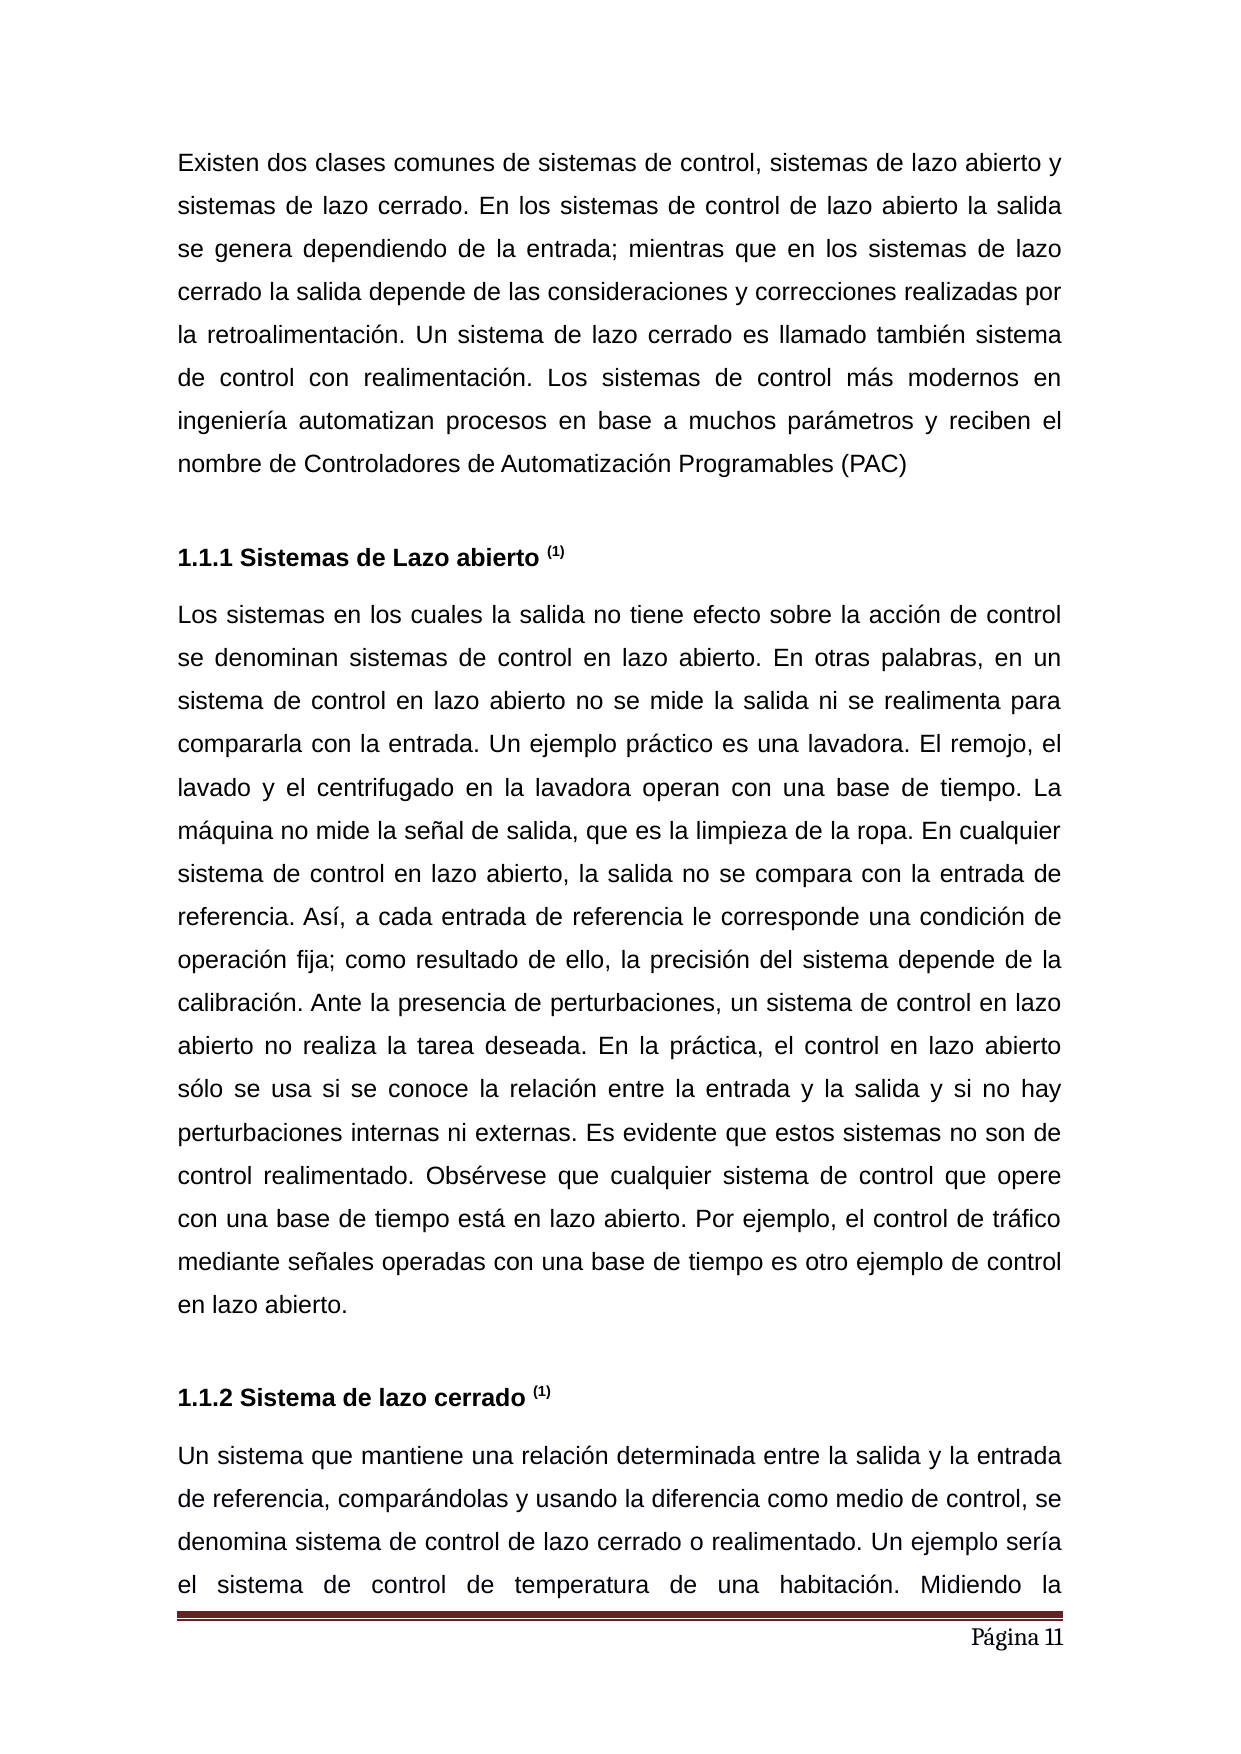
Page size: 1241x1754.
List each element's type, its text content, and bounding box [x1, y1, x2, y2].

text Los sistemas en los cuales la salida no tiene efecto sobre la acción de control se denominan sistemas de control en lazo abierto. En otras palabras, en un sistema de control en lazo abierto no se mide la salida ni se realimenta para compararla con la entrada. Un ejemplo práctico es una lavadora. El remojo, el lavado y el centrifugado en la lavadora operan con una base de tiempo. La máquina no mide la señal de salida, que es la limpieza de la ropa. En cualquier sistema de control en lazo abierto, la salida no se compara con la entrada de referencia. Así, a cada entrada de referencia le corresponde una condición de operación fija; como resultado de ello, la precisión del sistema depende de la calibración. Ante la presencia de perturbaciones, un sistema de control en lazo abierto no realiza la tarea deseada. En la práctica, el control en lazo abierto sólo se usa si se conoce la relación entre la entrada y la salida y si no hay perturbaciones internas ni externas. Es evidente que estos sistemas no son de control realimentado. Obsérvese que cualquier sistema de control que opere con una base de tiempo está en lazo abierto. Por ejemplo, el control de tráfico mediante señales operadas con una base de tiempo es otro ejemplo de control en lazo abierto. [177, 600, 1063, 1319]
text Un sistema que mantiene una relación determinada entre la salida y la entrada de referencia, comparándolas y usando la diferencia como medio de control, se denomina sistema de control de lazo cerrado o realimentado. Un ejemplo sería el sistema de control de temperatura de una habitación. Midiendo la [177, 1441, 1063, 1599]
subtitle 1.1.2 Sistema de lazo cerrado (1) [177, 1383, 1063, 1412]
text Existen dos clases comunes de sistemas de control, sistemas de lazo abierto y sistemas de lazo cerrado. En los sistemas de control de lazo abierto la salida se genera dependiendo de la entrada; mientras que en los sistemas de lazo cerrado la salida depende de las consideraciones y correcciones realizadas por la retroalimentación. Un sistema de lazo cerrado es llamado también sistema de control con realimentación. Los sistemas de control más modernos en ingeniería automatizan procesos en base a muchos parámetros y reciben el nombre de Controladores de Automatización Programables (PAC) [177, 148, 1063, 478]
subtitle 1.1.1 Sistemas de Lazo abierto (1) [177, 543, 1063, 571]
